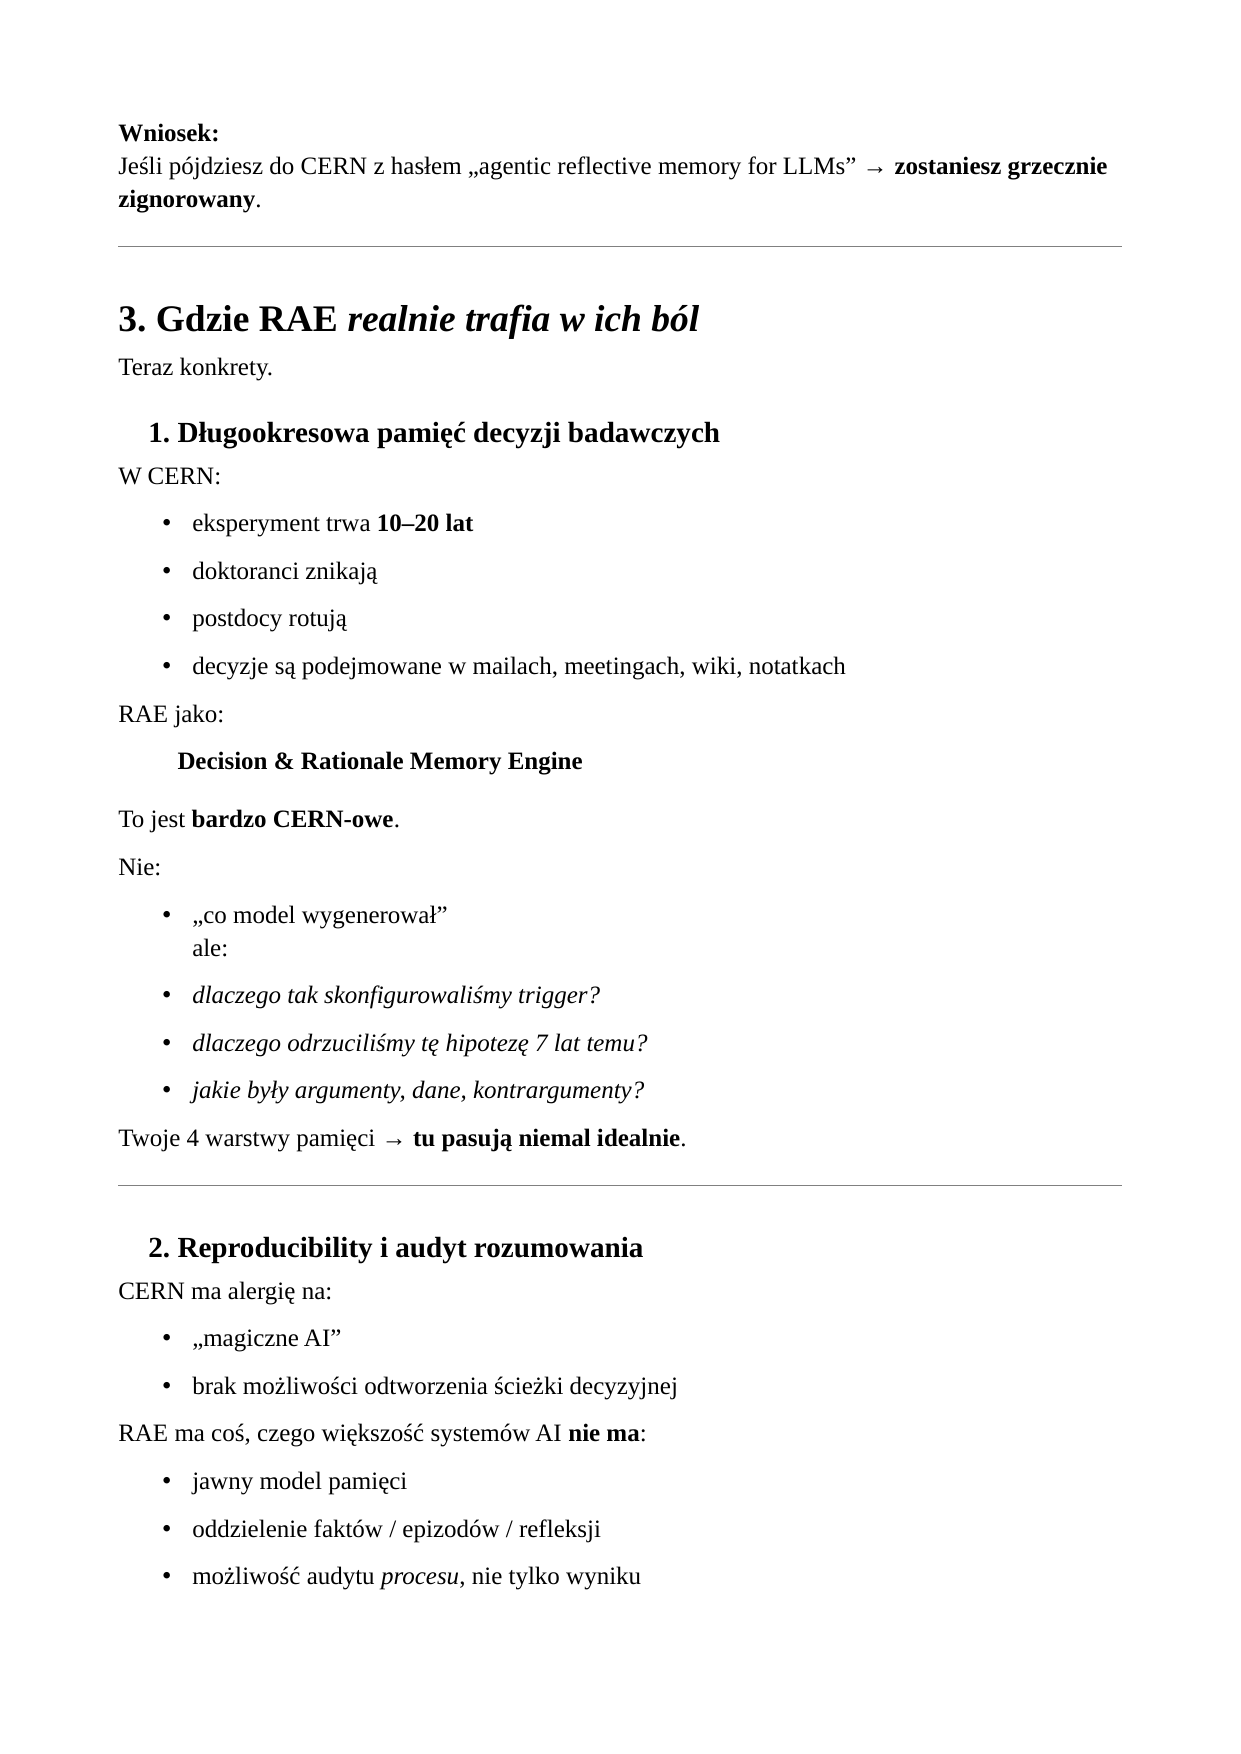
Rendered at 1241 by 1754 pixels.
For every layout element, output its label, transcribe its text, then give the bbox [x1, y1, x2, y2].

text To jest bardzo CERN-owe. [118, 804, 1122, 833]
text RAE ma coś, czego większość systemów AI nie ma: [118, 1418, 1122, 1447]
text Teraz konkrety. [118, 352, 1122, 381]
subtitle ✅ 1. Długookresowa pamięć decyzji badawczych [118, 415, 1122, 448]
list doktoranci znikają [162, 556, 1122, 585]
list jakie były argumenty, dane, kontrargumenty? [162, 1076, 1122, 1104]
subtitle ✅ 2. Reproducibility i audyt rozumowania [118, 1230, 1122, 1263]
list eksperyment trwa 10–20 lat [162, 508, 1122, 537]
list postdocy rotują [162, 603, 1122, 632]
text CERN ma alergię na: [118, 1276, 1122, 1304]
list oddzielenie faktów / epizodów / refleksji [162, 1514, 1122, 1542]
text Twoje 4 warstwy pamięci → tu pasują niemal idealnie. [118, 1123, 1122, 1152]
text Decision & Rationale Memory Engine [177, 746, 1063, 775]
subtitle 3. Gdzie RAE realnie trafia w ich ból [118, 297, 1122, 340]
list „co model wygenerował” ale: [162, 900, 1122, 962]
text RAE jako: [118, 699, 1122, 727]
list brak możliwości odtworzenia ścieżki decyzyjnej [162, 1371, 1122, 1400]
list decyzje są podejmowane w mailach, meetingach, wiki, notatkach [162, 651, 1122, 680]
list dlaczego tak skonfigurowaliśmy trigger? [162, 980, 1122, 1009]
text Nie: [118, 852, 1122, 881]
list „magiczne AI” [162, 1323, 1122, 1352]
text W CERN: [118, 461, 1122, 489]
text Wniosek: Jeśli pójdziesz do CERN z hasłem „agentic reflective memory for LLMs” → zostaniesz grzecznie zignorowany. [118, 118, 1122, 213]
list możliwość audytu procesu, nie tylko wyniku [162, 1561, 1122, 1590]
list dlaczego odrzuciliśmy tę hipotezę 7 lat temu? [162, 1028, 1122, 1057]
list jawny model pamięci [162, 1466, 1122, 1495]
